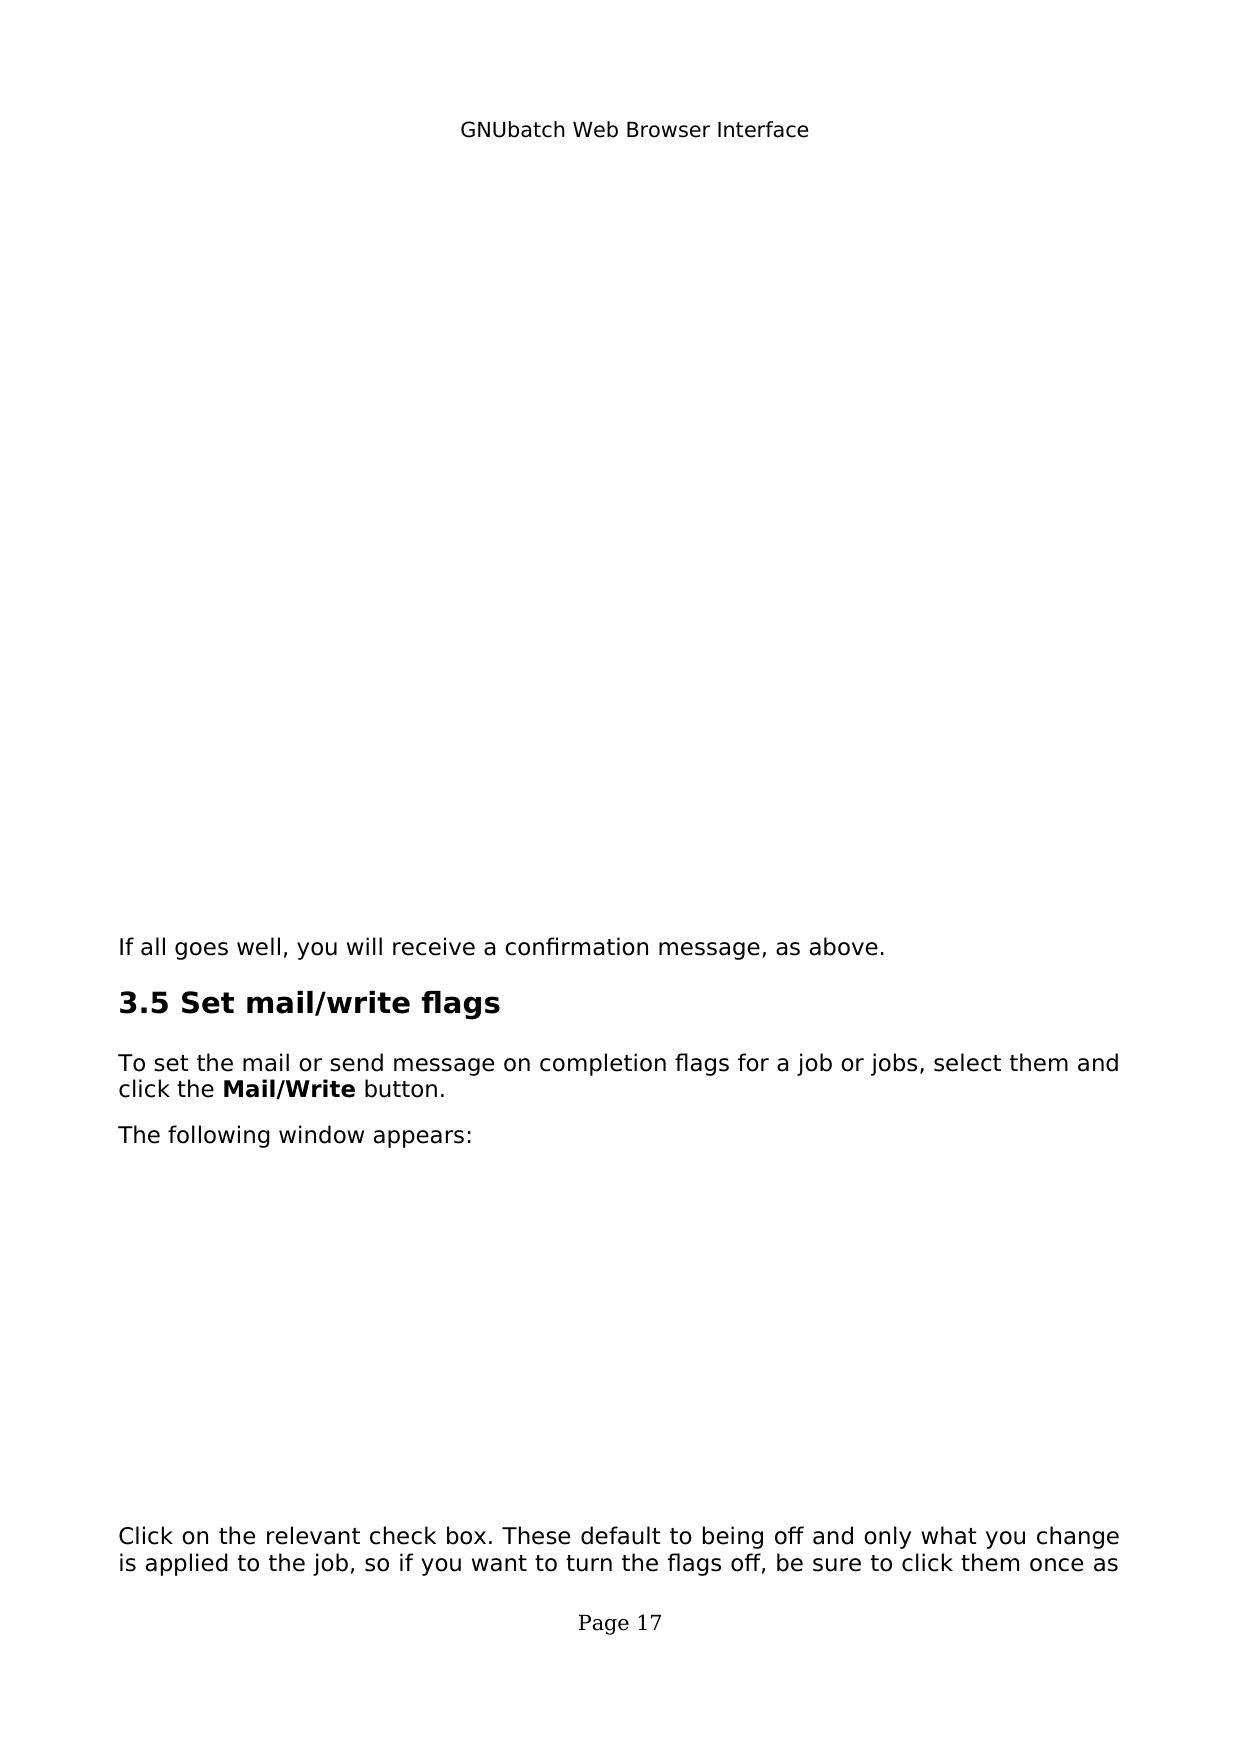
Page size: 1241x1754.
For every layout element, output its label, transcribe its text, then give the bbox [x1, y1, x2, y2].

text To set the mail or send message on completion flags for a job or jobs, select them and click the Mail/Write button. [118, 1050, 1122, 1103]
text The following window appears: [118, 1122, 1122, 1148]
text Click on the relevant check box. These default to being off and only what you change is applied to the job, so if you want to turn the flags off, be sure to click them once as [118, 1167, 1122, 1577]
subtitle Set mail/write flags [118, 986, 1122, 1020]
text If all goes well, you will receive a confirmation message, as above. [118, 172, 1122, 961]
